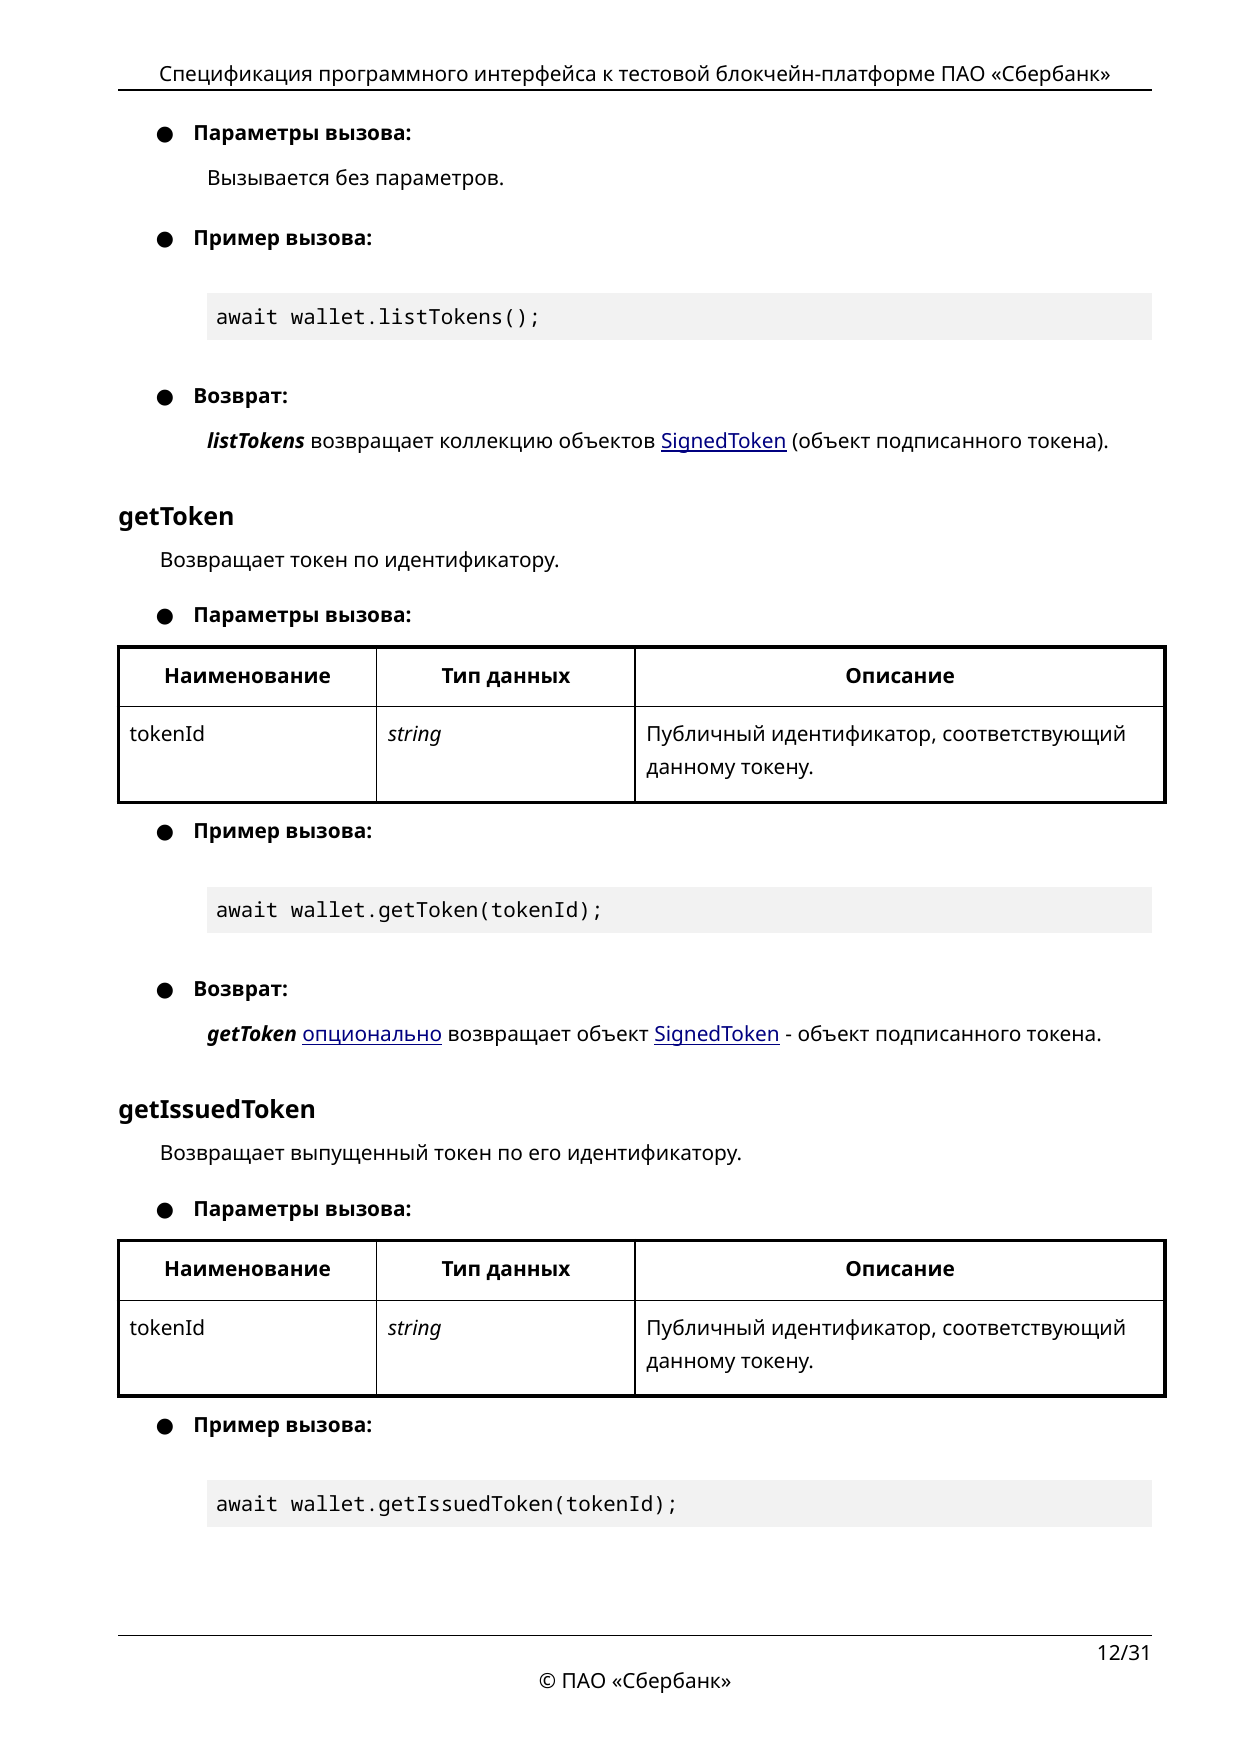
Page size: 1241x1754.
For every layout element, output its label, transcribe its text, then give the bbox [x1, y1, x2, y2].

table_cell tokenId [120, 1301, 376, 1394]
table_header Тип данных [377, 1242, 634, 1299]
table_cell string [377, 707, 634, 801]
text Возвращает выпущенный токен по его идентификатору. [118, 1138, 1152, 1167]
table_cell tokenId [120, 707, 376, 801]
table_header Наименование [120, 1242, 376, 1299]
table_header Описание [636, 1242, 1163, 1299]
list Пример вызова: [156, 816, 1152, 845]
table_header Наименование [120, 649, 376, 706]
text await wallet.getIssuedToken(tokenId); [208, 1481, 1151, 1526]
text getToken опционально возвращает объект SignedToken - объект подписанного токена. [207, 1019, 1152, 1048]
table_cell Публичный идентификатор, соответствующий данному токену. [636, 1301, 1163, 1394]
table_cell Публичный идентификатор, соответствующий данному токену. [636, 707, 1163, 801]
list Параметры вызова: [156, 600, 1152, 629]
text await wallet.getToken(tokenId); [208, 888, 1151, 932]
list Возврат: [156, 974, 1152, 1003]
text await wallet.listTokens(); [208, 294, 1151, 339]
text Вызывается без параметров. [207, 163, 1152, 192]
list Параметры вызова: [156, 118, 1152, 147]
list Пример вызова: [156, 1410, 1152, 1438]
text listTokens возвращает коллекцию объектов SignedToken (объект подписанного токена). [207, 426, 1152, 454]
list Возврат: [156, 381, 1152, 409]
subtitle getIssuedToken [118, 1092, 1152, 1126]
table_header Тип данных [377, 649, 634, 706]
list Пример вызова: [156, 223, 1152, 251]
table_cell string [377, 1301, 634, 1394]
text Возвращает токен по идентификатору. [118, 545, 1152, 573]
table_header Описание [636, 649, 1163, 706]
list Параметры вызова: [156, 1194, 1152, 1222]
subtitle getToken [118, 498, 1152, 532]
